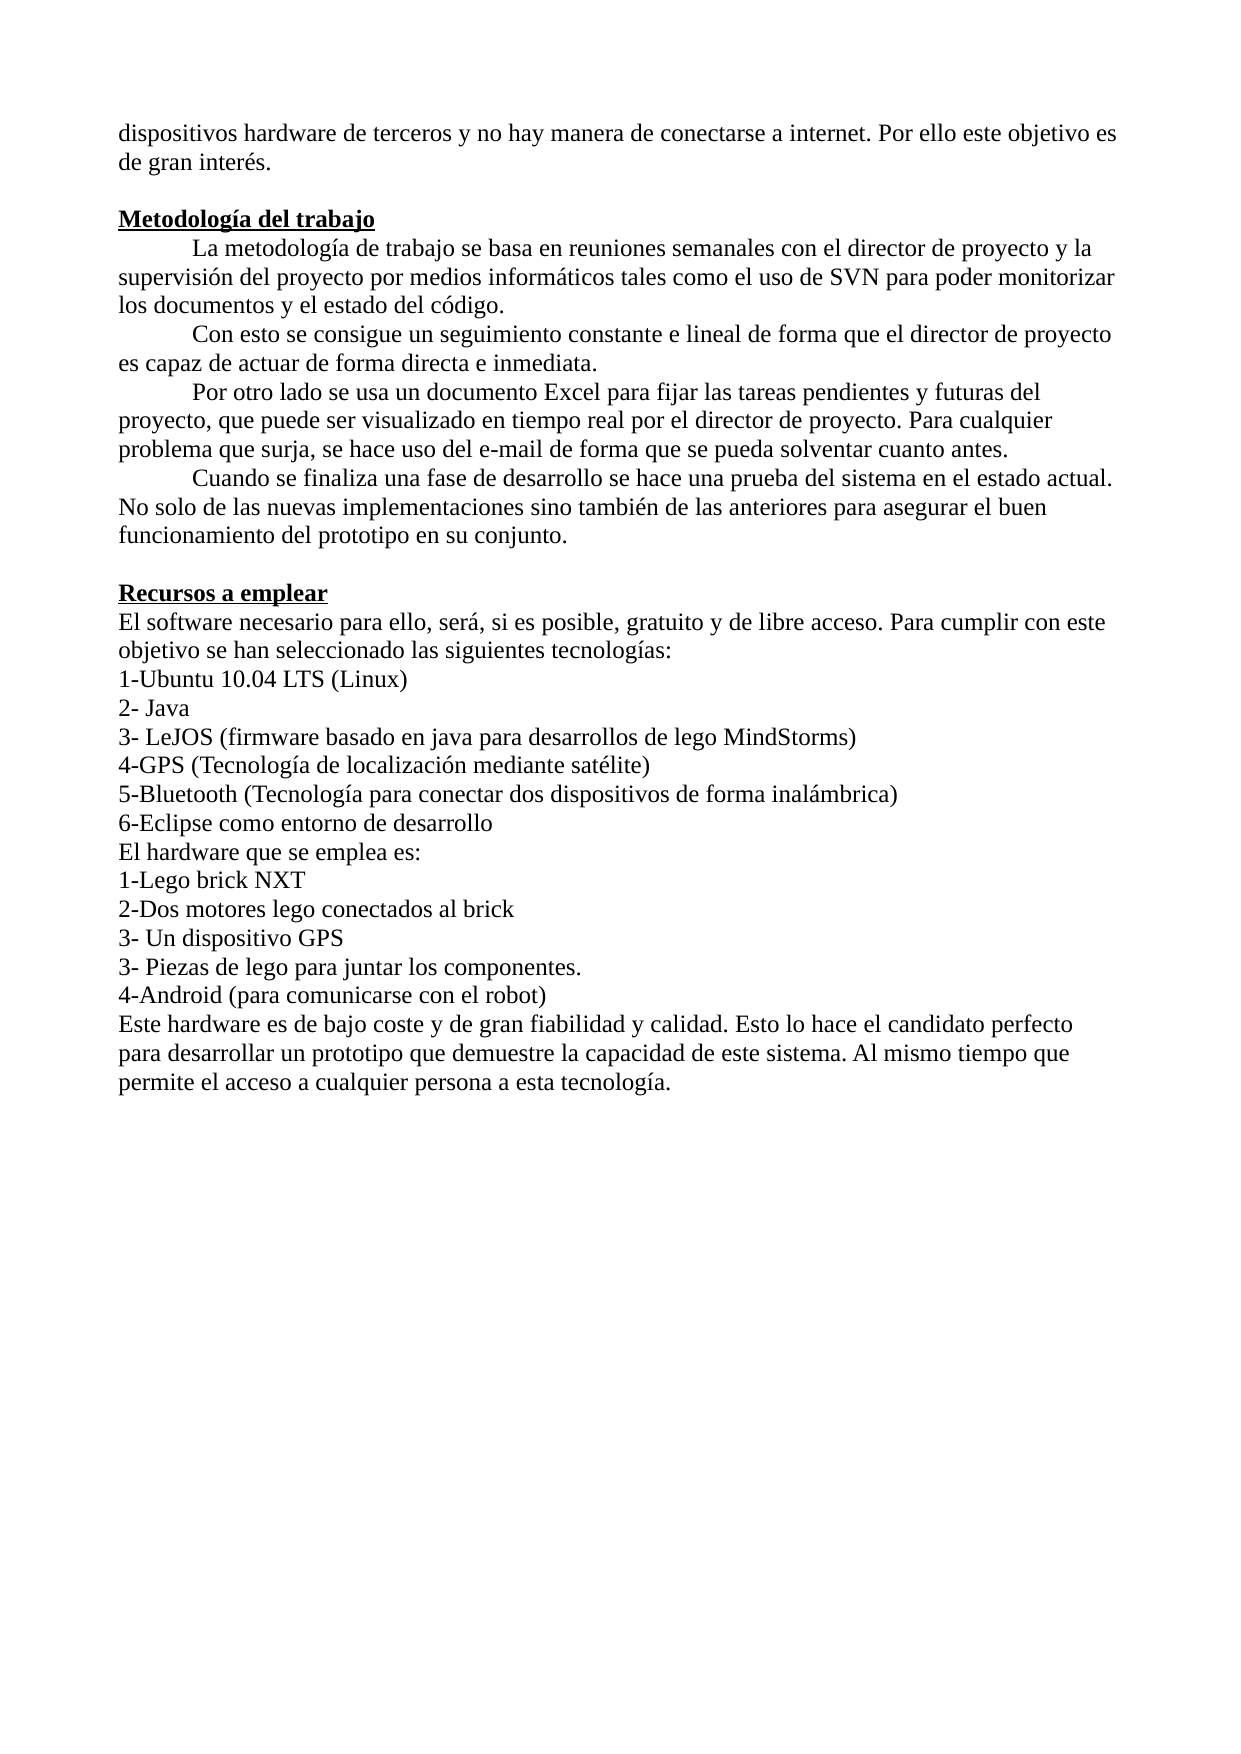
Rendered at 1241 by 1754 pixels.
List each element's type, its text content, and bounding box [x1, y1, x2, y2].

text dispositivos hardware de terceros y no hay manera de conectarse a internet. Por ello este objetivo es de gran interés. [118, 118, 1122, 176]
text 2-Dos motores lego conectados al brick [118, 894, 1122, 923]
text Metodología del trabajo [118, 204, 1122, 233]
text 3- Piezas de lego para juntar los componentes. [118, 952, 1122, 981]
text Por otro lado se usa un documento Excel para fijar las tareas pendientes y futuras del proyecto, que puede ser visualizado en tiempo real por el director de proyecto. Para cualquier problema que surja, se hace uso del e-mail de forma que se pueda solventar cuanto antes. [118, 377, 1122, 463]
text 1-Ubuntu 10.04 LTS (Linux) [118, 664, 1122, 693]
text 3- Un dispositivo GPS [118, 923, 1122, 952]
text 1-Lego brick NXT [118, 866, 1122, 894]
text El software necesario para ello, será, si es posible, gratuito y de libre acceso. Para cumplir con este objetivo se han seleccionado las siguientes tecnologías: [118, 607, 1122, 664]
text 4-GPS (Tecnología de localización mediante satélite) [118, 751, 1122, 779]
text La metodología de trabajo se basa en reuniones semanales con el director de proyecto y la supervisión del proyecto por medios informáticos tales como el uso de SVN para poder monitorizar los documentos y el estado del código. [118, 233, 1122, 319]
text 6-Eclipse como entorno de desarrollo [118, 808, 1122, 837]
text 4-Android (para comunicarse con el robot) [118, 981, 1122, 1009]
text Este hardware es de bajo coste y de gran fiabilidad y calidad. Esto lo hace el candidato perfecto para desarrollar un prototipo que demuestre la capacidad de este sistema. Al mismo tiempo que permite el acceso a cualquier persona a esta tecnología. [118, 1009, 1122, 1096]
text 3- LeJOS (firmware basado en java para desarrollos de lego MindStorms) [118, 722, 1122, 751]
text El hardware que se emplea es: [118, 837, 1122, 866]
text 5-Bluetooth (Tecnología para conectar dos dispositivos de forma inalámbrica) [118, 779, 1122, 808]
text 2- Java [118, 693, 1122, 722]
text Con esto se consigue un seguimiento constante e lineal de forma que el director de proyecto es capaz de actuar de forma directa e inmediata. [118, 319, 1122, 377]
text Recursos a emplear [118, 578, 1122, 607]
text Cuando se finaliza una fase de desarrollo se hace una prueba del sistema en el estado actual. No solo de las nuevas implementaciones sino también de las anteriores para asegurar el buen funcionamiento del prototipo en su conjunto. [118, 463, 1122, 549]
